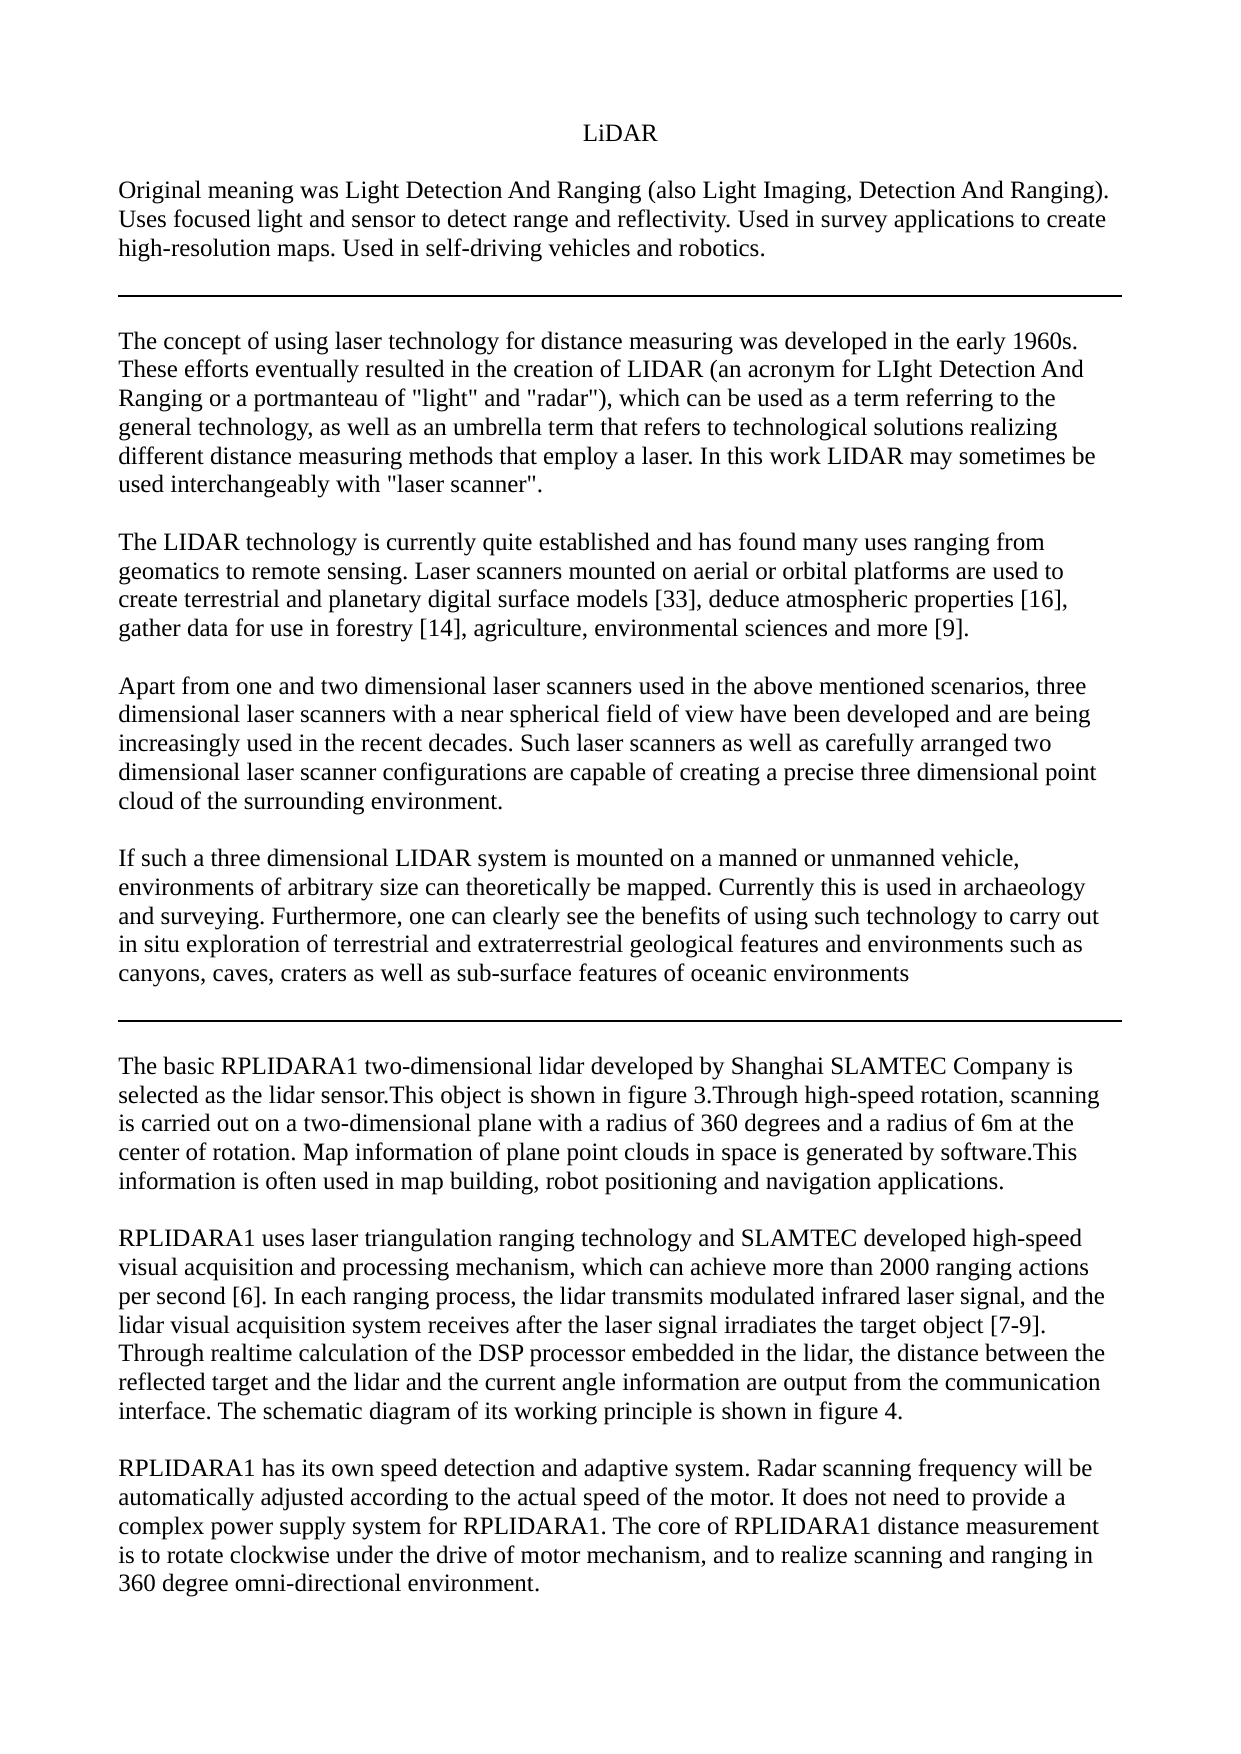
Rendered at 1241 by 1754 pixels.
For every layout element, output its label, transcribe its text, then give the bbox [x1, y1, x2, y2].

text The LIDAR technology is currently quite established and has found many uses ranging from geomatics to remote sensing. Laser scanners mounted on aerial or orbital platforms are used to create terrestrial and planetary digital surface models [33], deduce atmospheric properties [16], gather data for use in forestry [14], agriculture, environmental sciences and more [9]. [118, 527, 1122, 642]
text The concept of using laser technology for distance measuring was developed in the early 1960s. These efforts eventually resulted in the creation of LIDAR (an acronym for LIght Detection And Ranging or a portmanteau of "light" and "radar"), which can be used as a term referring to the general technology, as well as an umbrella term that refers to technological solutions realizing different distance measuring methods that employ a laser. In this work LIDAR may sometimes be used interchangeably with "laser scanner". [118, 326, 1122, 498]
text Original meaning was Light Detection And Ranging (also Light Imaging, Detection And Ranging). [118, 176, 1122, 204]
text Apart from one and two dimensional laser scanners used in the above mentioned scenarios, three dimensional laser scanners with a near spherical field of view have been developed and are being increasingly used in the recent decades. Such laser scanners as well as carefully arranged two dimensional laser scanner configurations are capable of creating a precise three dimensional point cloud of the surrounding environment. [118, 671, 1122, 814]
text Uses focused light and sensor to detect range and reflectivity. Used in survey applications to create high-resolution maps. Used in self-driving vehicles and robotics. [118, 204, 1122, 262]
text LiDAR [118, 118, 1122, 147]
text The basic RPLIDARA1 two-dimensional lidar developed by Shanghai SLAMTEC Company is selected as the lidar sensor.This object is shown in figure 3.Through high-speed rotation, scanning is carried out on a two-dimensional plane with a radius of 360 degrees and a radius of 6m at the center of rotation. Map information of plane point clouds in space is generated by software.This information is often used in map building, robot positioning and navigation applications. [118, 1051, 1122, 1195]
text If such a three dimensional LIDAR system is mounted on a manned or unmanned vehicle, environments of arbitrary size can theoretically be mapped. Currently this is used in archaeology and surveying. Furthermore, one can clearly see the benefits of using such technology to carry out in situ exploration of terrestrial and extraterrestrial geological features and environments such as canyons, caves, craters as well as sub-surface features of oceanic environments [118, 843, 1122, 987]
text RPLIDARA1 has its own speed detection and adaptive system. Radar scanning frequency will be automatically adjusted according to the actual speed of the motor. It does not need to provide a complex power supply system for RPLIDARA1. The core of RPLIDARA1 distance measurement is to rotate clockwise under the drive of motor mechanism, and to realize scanning and ranging in 360 degree omni-directional environment. [118, 1453, 1122, 1597]
text RPLIDARA1 uses laser triangulation ranging technology and SLAMTEC developed high-speed visual acquisition and processing mechanism, which can achieve more than 2000 ranging actions per second [6]. In each ranging process, the lidar transmits modulated infrared laser signal, and the lidar visual acquisition system receives after the laser signal irradiates the target object [7-9]. Through realtime calculation of the DSP processor embedded in the lidar, the distance between the reflected target and the lidar and the current angle information are output from the communication interface. The schematic diagram of its working principle is shown in figure 4. [118, 1223, 1122, 1425]
